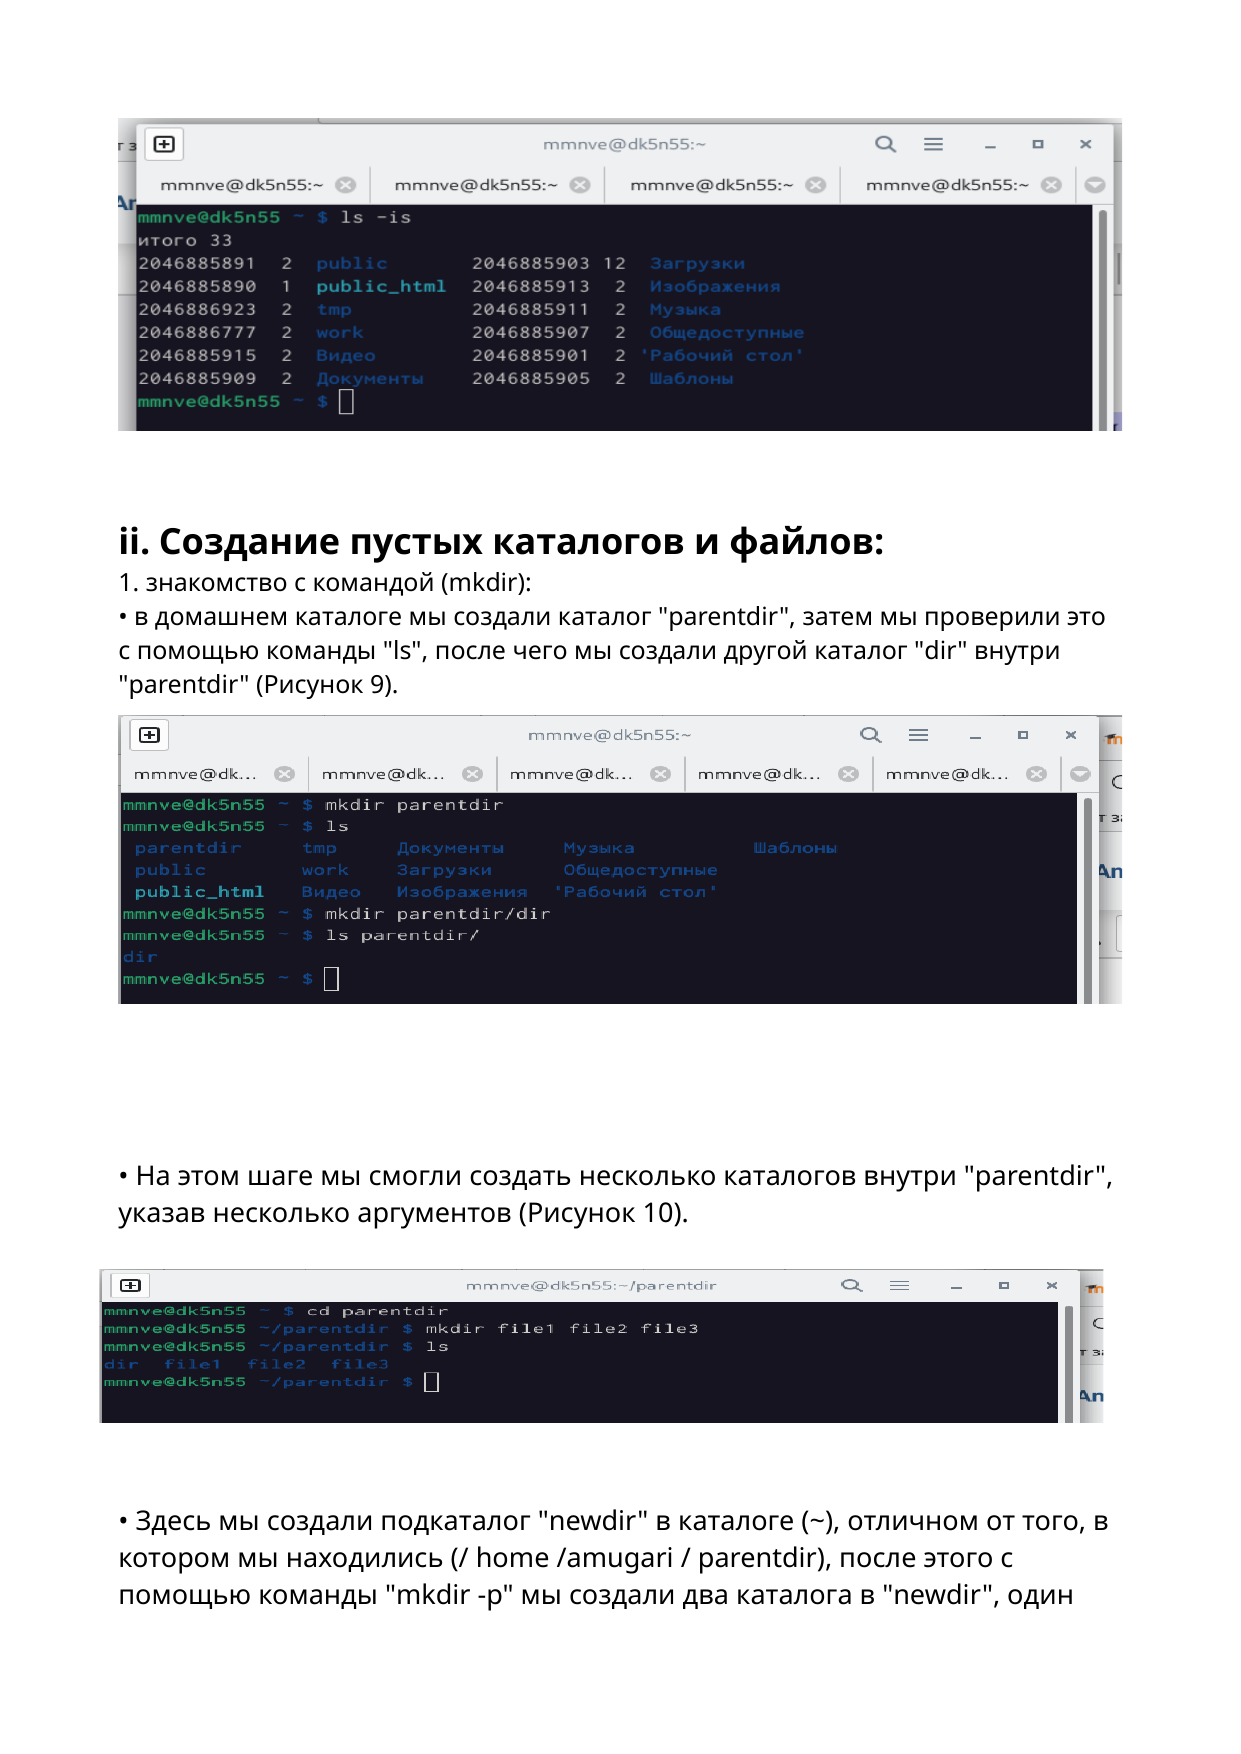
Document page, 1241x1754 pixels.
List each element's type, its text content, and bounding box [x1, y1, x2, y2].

text • На этом шаге мы смогли создать несколько каталогов внутри "parentdir", указав несколько аргументов (Рисунок 10). [118, 1156, 1122, 1230]
picture [118, 118, 1123, 431]
text • Здесь мы создали подкаталог "newdir" в каталоге (~), отличном от того, в котором мы находились (/ home /amugari / parentdir), после этого с помощью команды "mkdir -p" мы создали два каталога в "newdir", один [118, 1459, 1122, 1612]
text ii. Создание пустых каталогов и файлов: 1. знакомство с командой (mkdir): • в домашнем каталоге мы создали каталог "parentdir", затем мы проверили это с помощью команды "ls", после чего мы создали другой каталог "dir" внутри "parentdir" (Рисунок 9). [118, 516, 1122, 701]
picture [99, 1269, 1104, 1423]
picture [118, 715, 1123, 1004]
